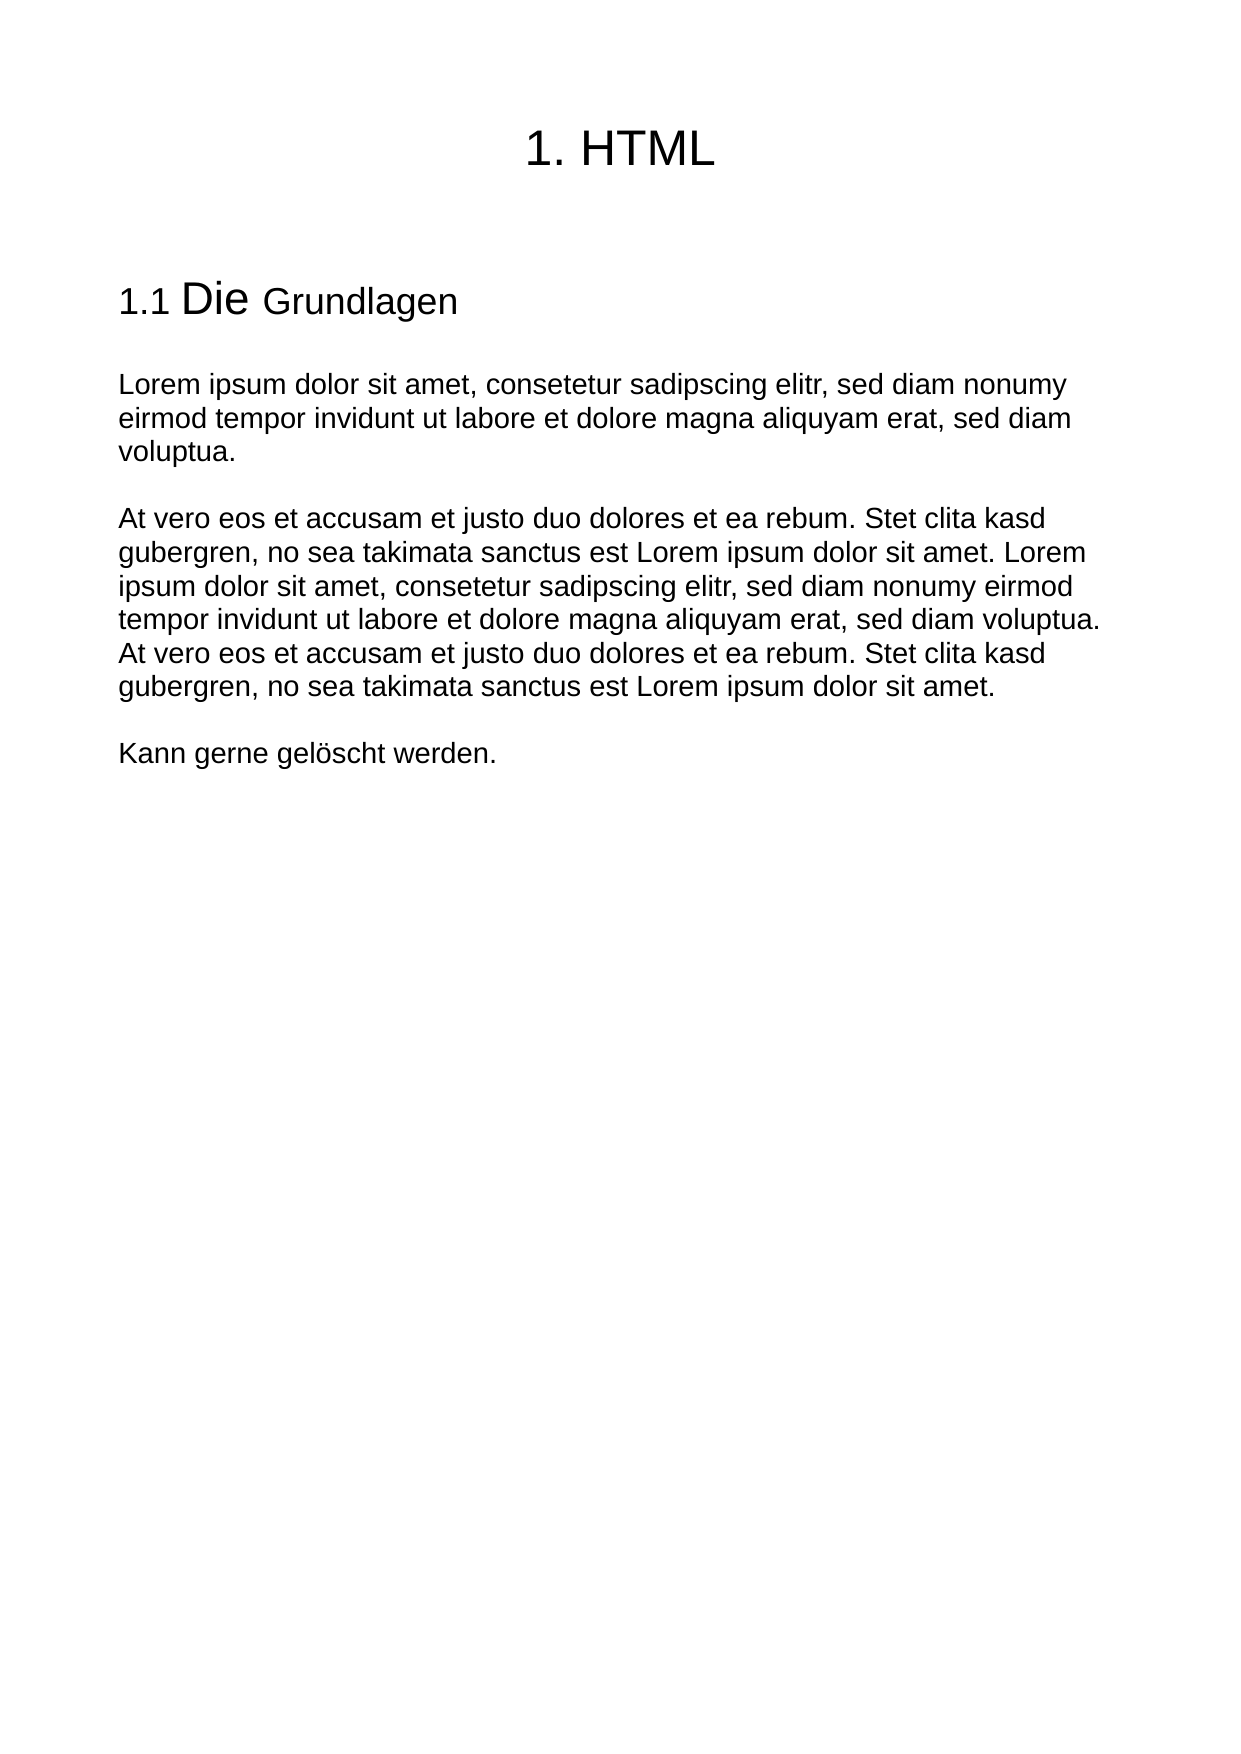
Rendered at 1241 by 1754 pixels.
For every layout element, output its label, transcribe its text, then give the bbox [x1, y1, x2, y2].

text Lorem ipsum dolor sit amet, consetetur sadipscing elitr, sed diam nonumy eirmod tempor invidunt ut labore et dolore magna aliquyam erat, sed diam voluptua. [118, 367, 1122, 468]
text 1.1 Die Grundlagen [118, 271, 1122, 324]
text 1. HTML [118, 118, 1122, 176]
text Kann gerne gelöscht werden. [118, 736, 1122, 770]
text At vero eos et accusam et justo duo dolores et ea rebum. Stet clita kasd gubergren, no sea takimata sanctus est Lorem ipsum dolor sit amet. Lorem ipsum dolor sit amet, consetetur sadipscing elitr, sed diam nonumy eirmod tempor invidunt ut labore et dolore magna aliquyam erat, sed diam voluptua. At vero eos et accusam et justo duo dolores et ea rebum. Stet clita kasd gubergren, no sea takimata sanctus est Lorem ipsum dolor sit amet. [118, 501, 1122, 703]
